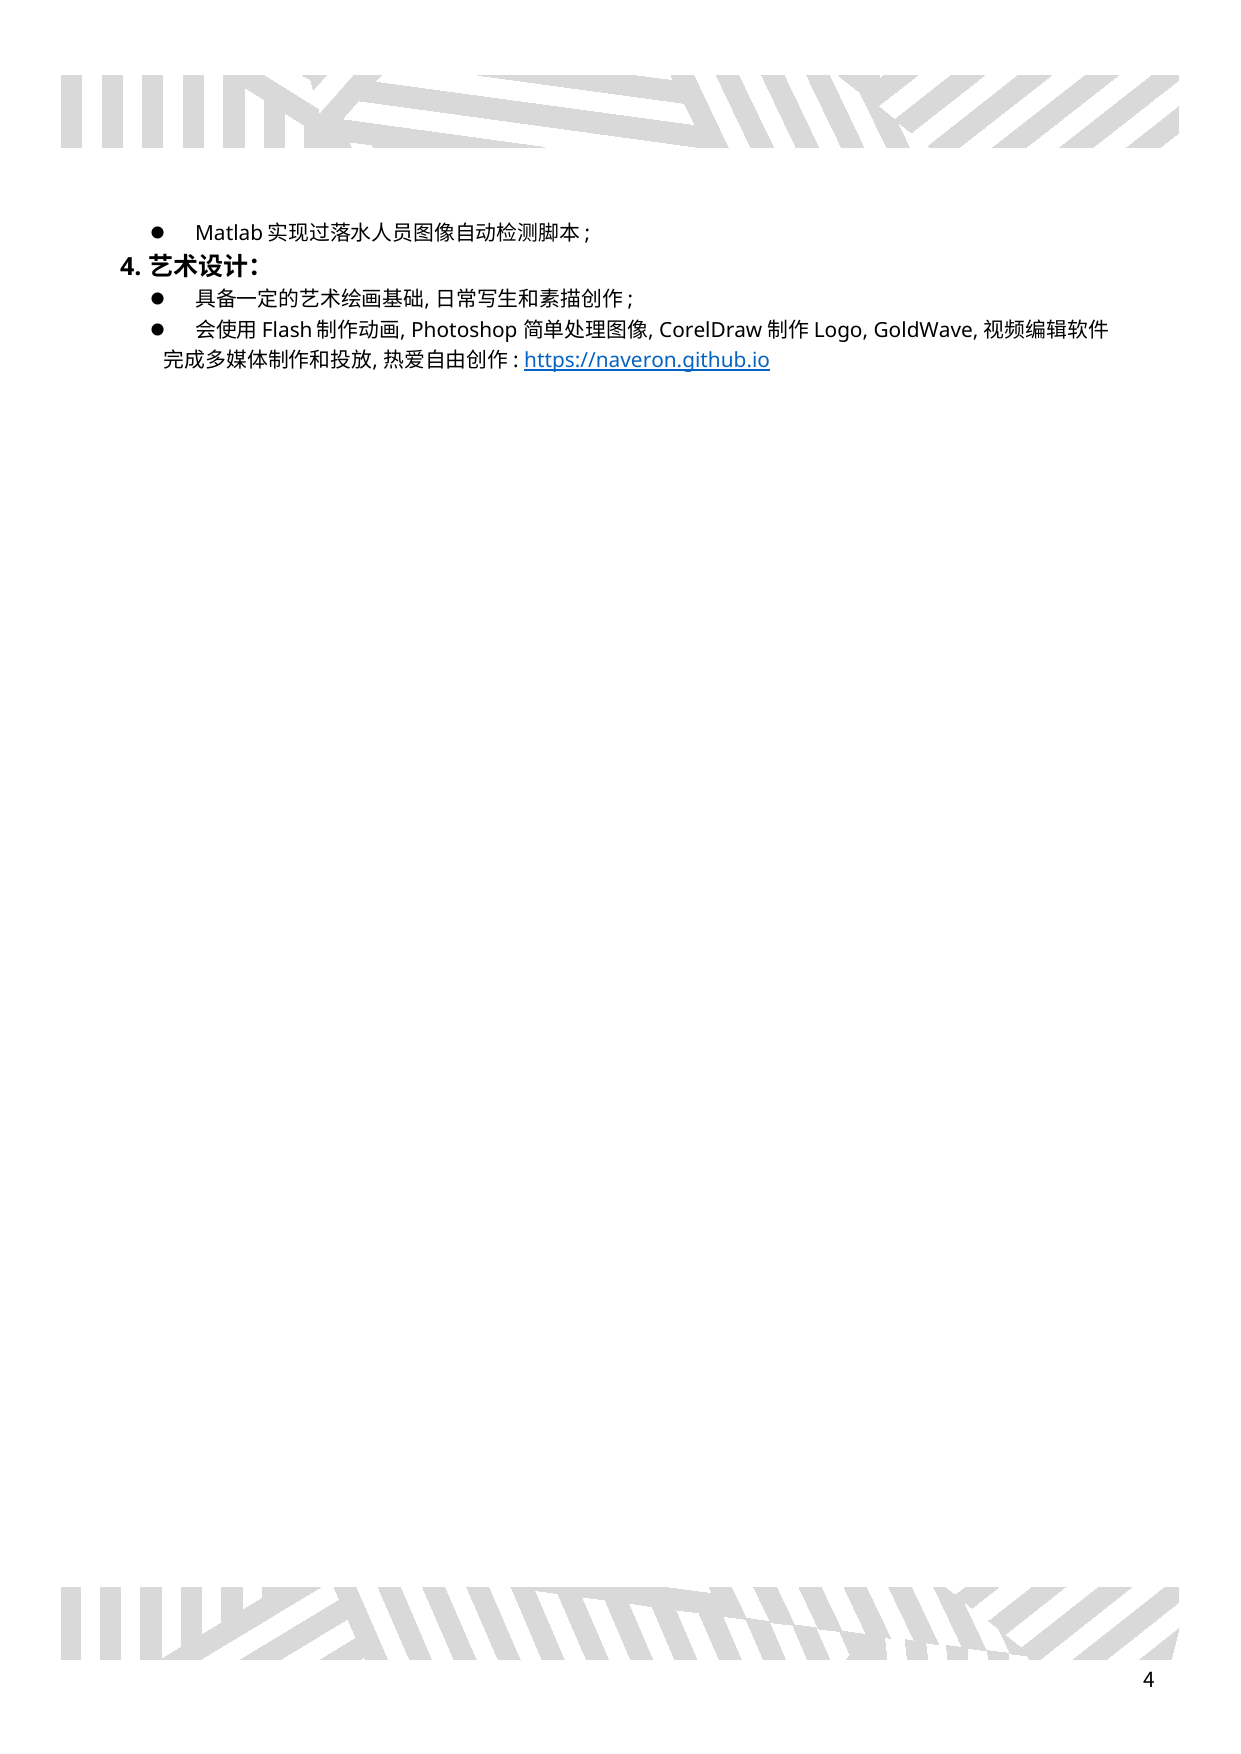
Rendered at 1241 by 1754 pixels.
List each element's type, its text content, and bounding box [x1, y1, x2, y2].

list Matlab实现过落水人员图像自动检测脚本 ; [149, 216, 1120, 246]
list 具备一定的艺术绘画基础, 日常写生和素描创作 ; [149, 283, 1120, 313]
text 4. 艺术设计： [120, 246, 1120, 283]
list 会使用Flash制作动画, Photoshop 简单处理图像, CorelDraw 制作Logo, GoldWave, 视频编辑软件完成多媒体制作和投放, 热爱自由创作 : https://naveron.github.io [149, 313, 1120, 373]
